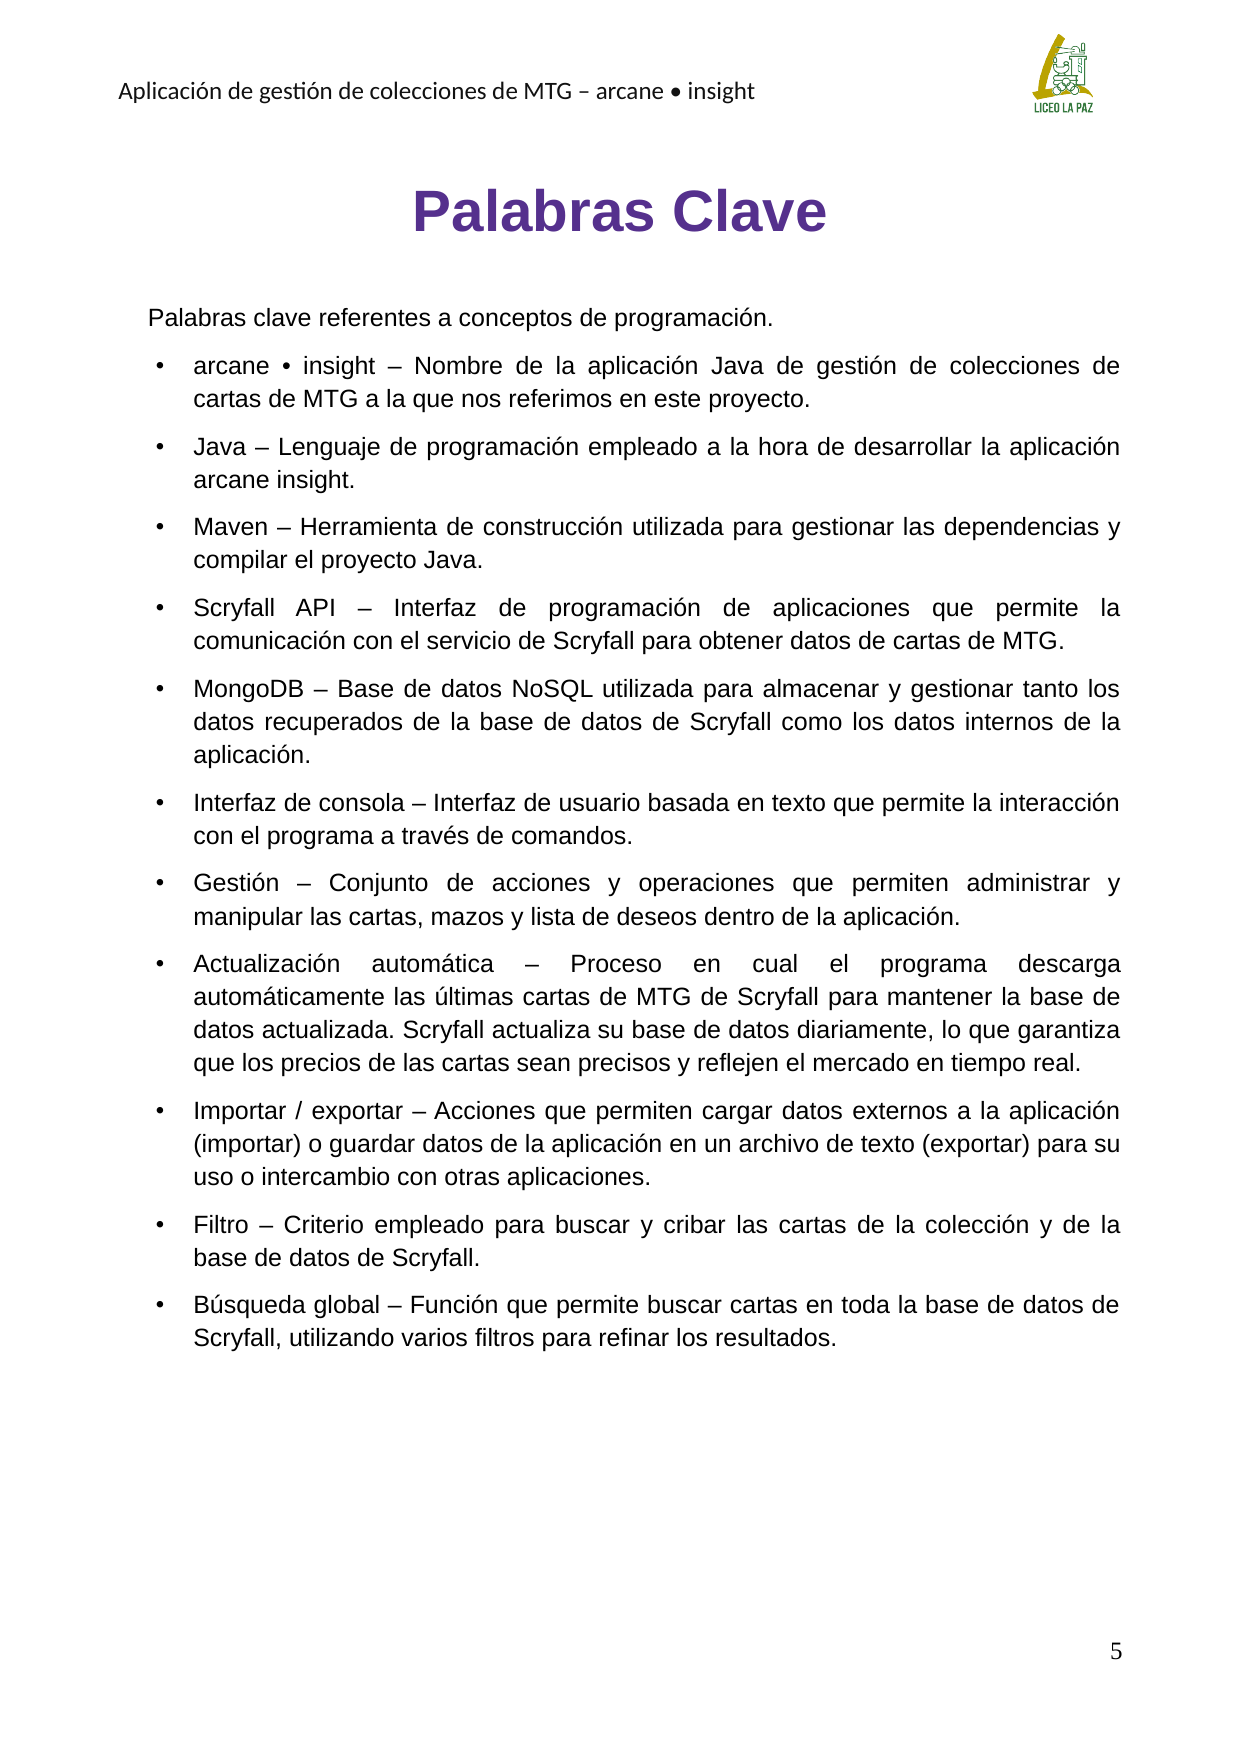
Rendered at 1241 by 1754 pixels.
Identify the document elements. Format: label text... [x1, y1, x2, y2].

list arcane • insight – Nombre de la aplicación Java de gestión de colecciones de cartas de MTG a la que nos referimos en este proyecto. [156, 351, 1122, 413]
list Filtro – Criterio empleado para buscar y cribar las cartas de la colección y de la base de datos de Scryfall. [156, 1209, 1122, 1271]
list Gestión – Conjunto de acciones y operaciones que permiten administrar y manipular las cartas, mazos y lista de deseos dentro de la aplicación. [156, 868, 1122, 930]
text Palabras clave referentes a conceptos de programación. [118, 303, 1122, 332]
list Scryfall API – Interfaz de programación de aplicaciones que permite la comunicación con el servicio de Scryfall para obtener datos de cartas de MTG. [156, 593, 1122, 655]
list MongoDB – Base de datos NoSQL utilizada para almacenar y gestionar tanto los datos recuperados de la base de datos de Scryfall como los datos internos de la aplicación. [156, 674, 1122, 769]
list Interfaz de consola – Interfaz de usuario basada en texto que permite la interacción con el programa a través de comandos. [156, 788, 1122, 849]
list Búsqueda global – Función que permite buscar cartas en toda la base de datos de Scryfall, utilizando varios filtros para refinar los resultados. [156, 1290, 1122, 1352]
list Java – Lenguaje de programación empleado a la hora de desarrollar la aplicación arcane insight. [156, 432, 1122, 493]
list Importar / exportar – Acciones que permiten cargar datos externos a la aplicación (importar) o guardar datos de la aplicación en un archivo de texto (exportar) para su uso o intercambio con otras aplicaciones. [156, 1096, 1122, 1191]
list Actualización automática – Proceso en cual el programa descarga automáticamente las últimas cartas de MTG de Scryfall para mantener la base de datos actualizada. Scryfall actualiza su base de datos diariamente, lo que garantiza que los precios de las cartas sean precisos y reflejen el mercado en tiempo real. [156, 949, 1122, 1077]
list Maven – Herramienta de construcción utilizada para gestionar las dependencias y compilar el proyecto Java. [156, 512, 1122, 574]
picture [1025, 26, 1100, 121]
subtitle Palabras Clave [118, 118, 1122, 303]
